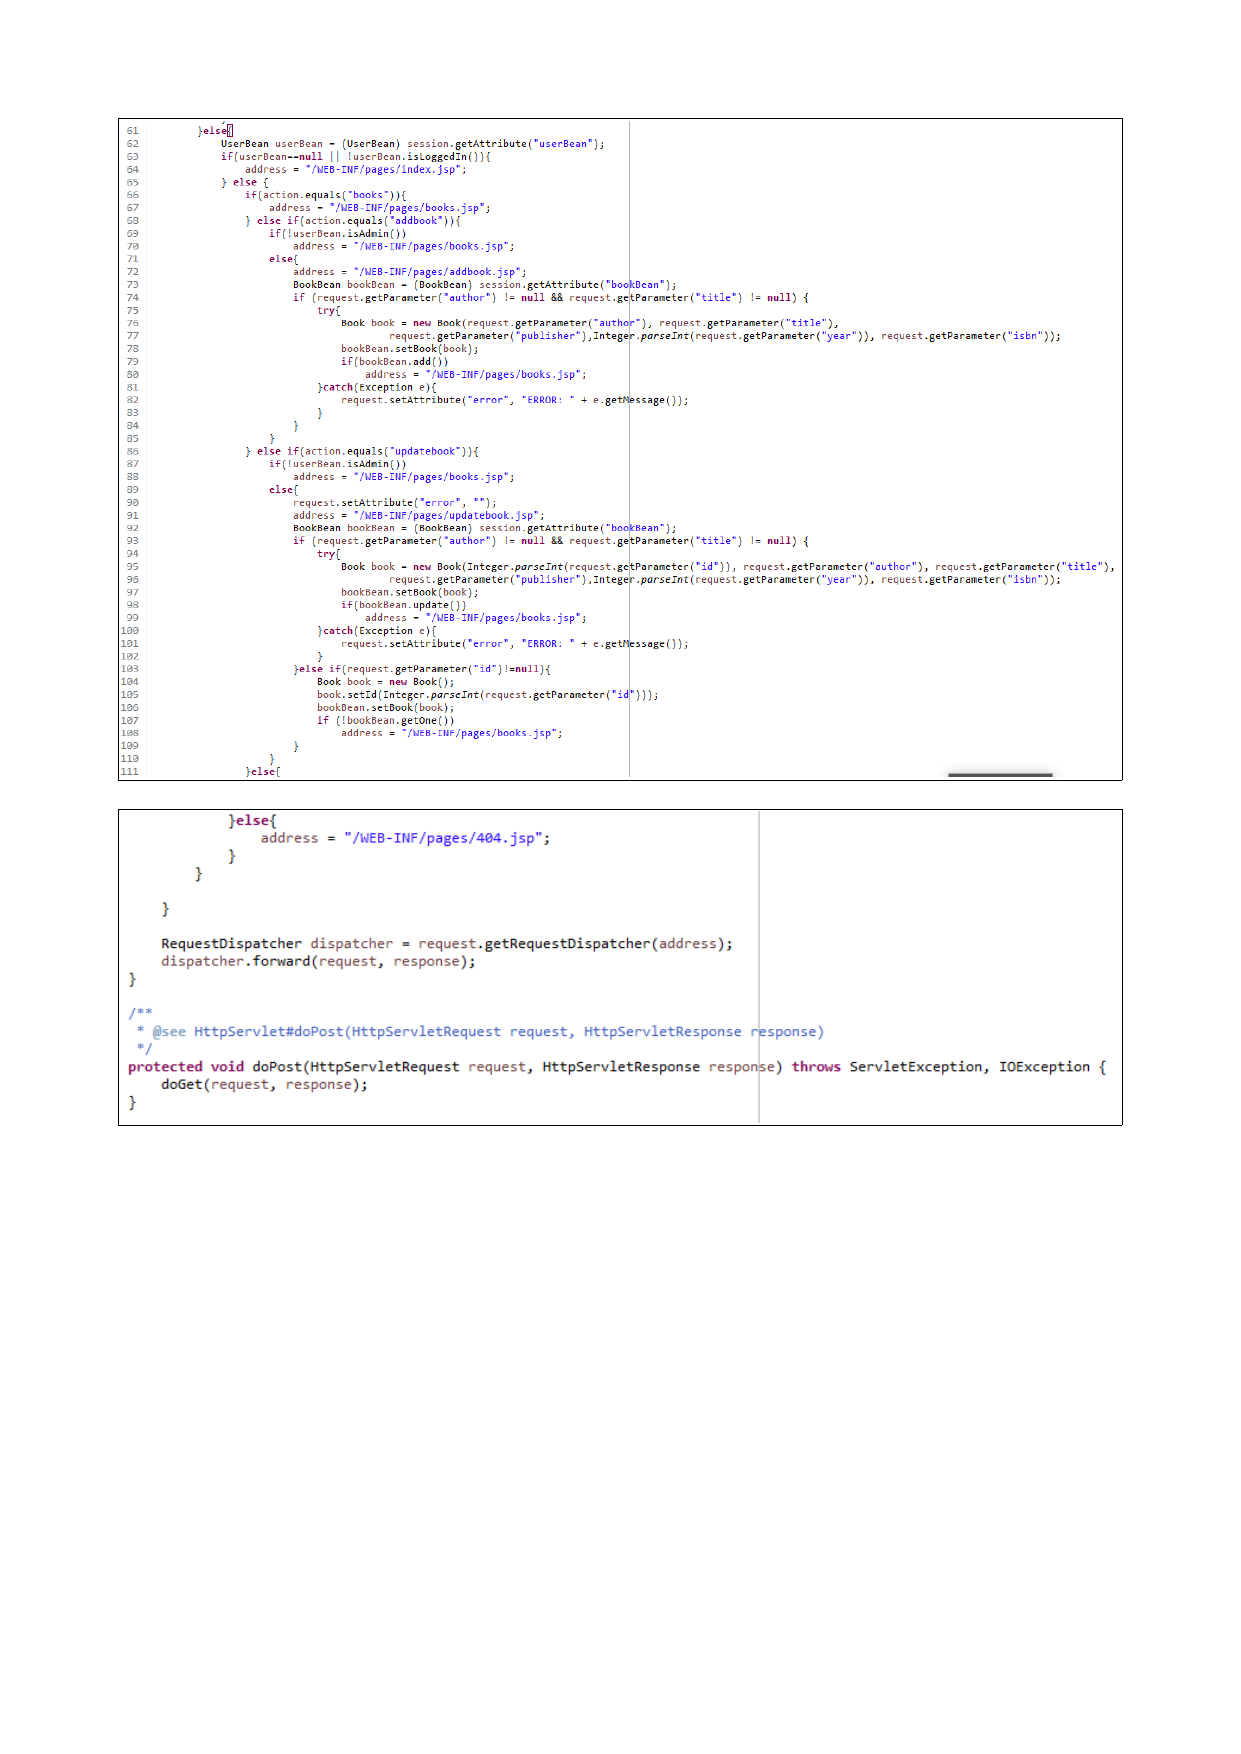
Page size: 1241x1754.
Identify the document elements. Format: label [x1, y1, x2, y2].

picture [121, 121, 1119, 777]
picture [121, 811, 1119, 1123]
